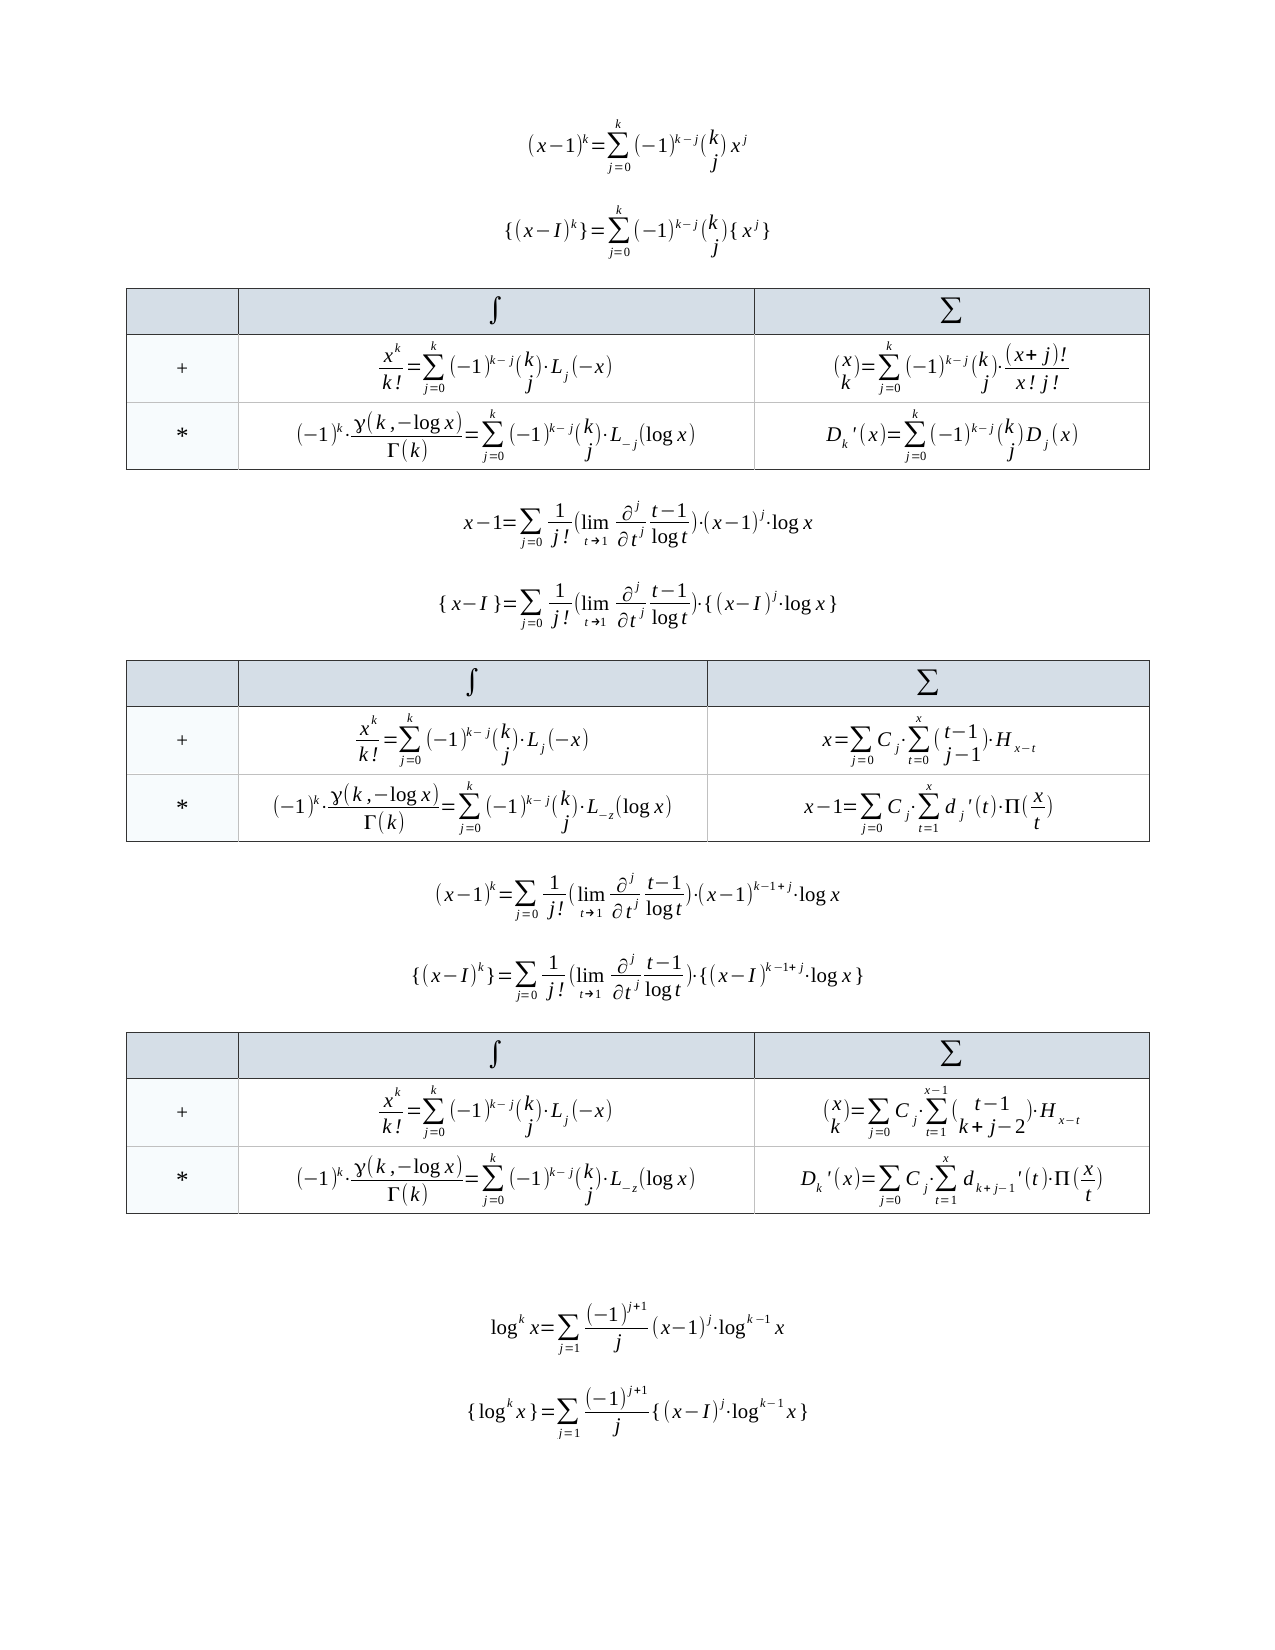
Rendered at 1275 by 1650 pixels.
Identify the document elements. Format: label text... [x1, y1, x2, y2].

table_cell [755, 335, 1149, 402]
table_cell * [127, 775, 238, 841]
table_cell [755, 1147, 1149, 1213]
table_cell + [127, 1079, 238, 1146]
table_cell + [127, 707, 238, 773]
table_header [755, 1033, 1149, 1078]
table_header [755, 289, 1149, 334]
table_cell * [127, 403, 238, 469]
table_header [239, 661, 707, 706]
table_cell [755, 1079, 1149, 1146]
table_cell [755, 403, 1149, 469]
table_cell [239, 1147, 754, 1213]
table_cell [239, 1079, 754, 1146]
table_header [239, 289, 754, 334]
table_cell [239, 775, 707, 841]
table_cell [239, 707, 707, 773]
table_header [127, 661, 238, 706]
table_cell * [127, 1147, 238, 1213]
table_header [239, 1033, 754, 1078]
table_cell + [127, 335, 238, 402]
table_cell [708, 775, 1149, 841]
table_header [127, 289, 238, 334]
table_cell [239, 335, 754, 402]
table_header [708, 661, 1149, 706]
table_cell [708, 707, 1149, 773]
table_header [127, 1033, 238, 1078]
table_cell [239, 403, 754, 469]
